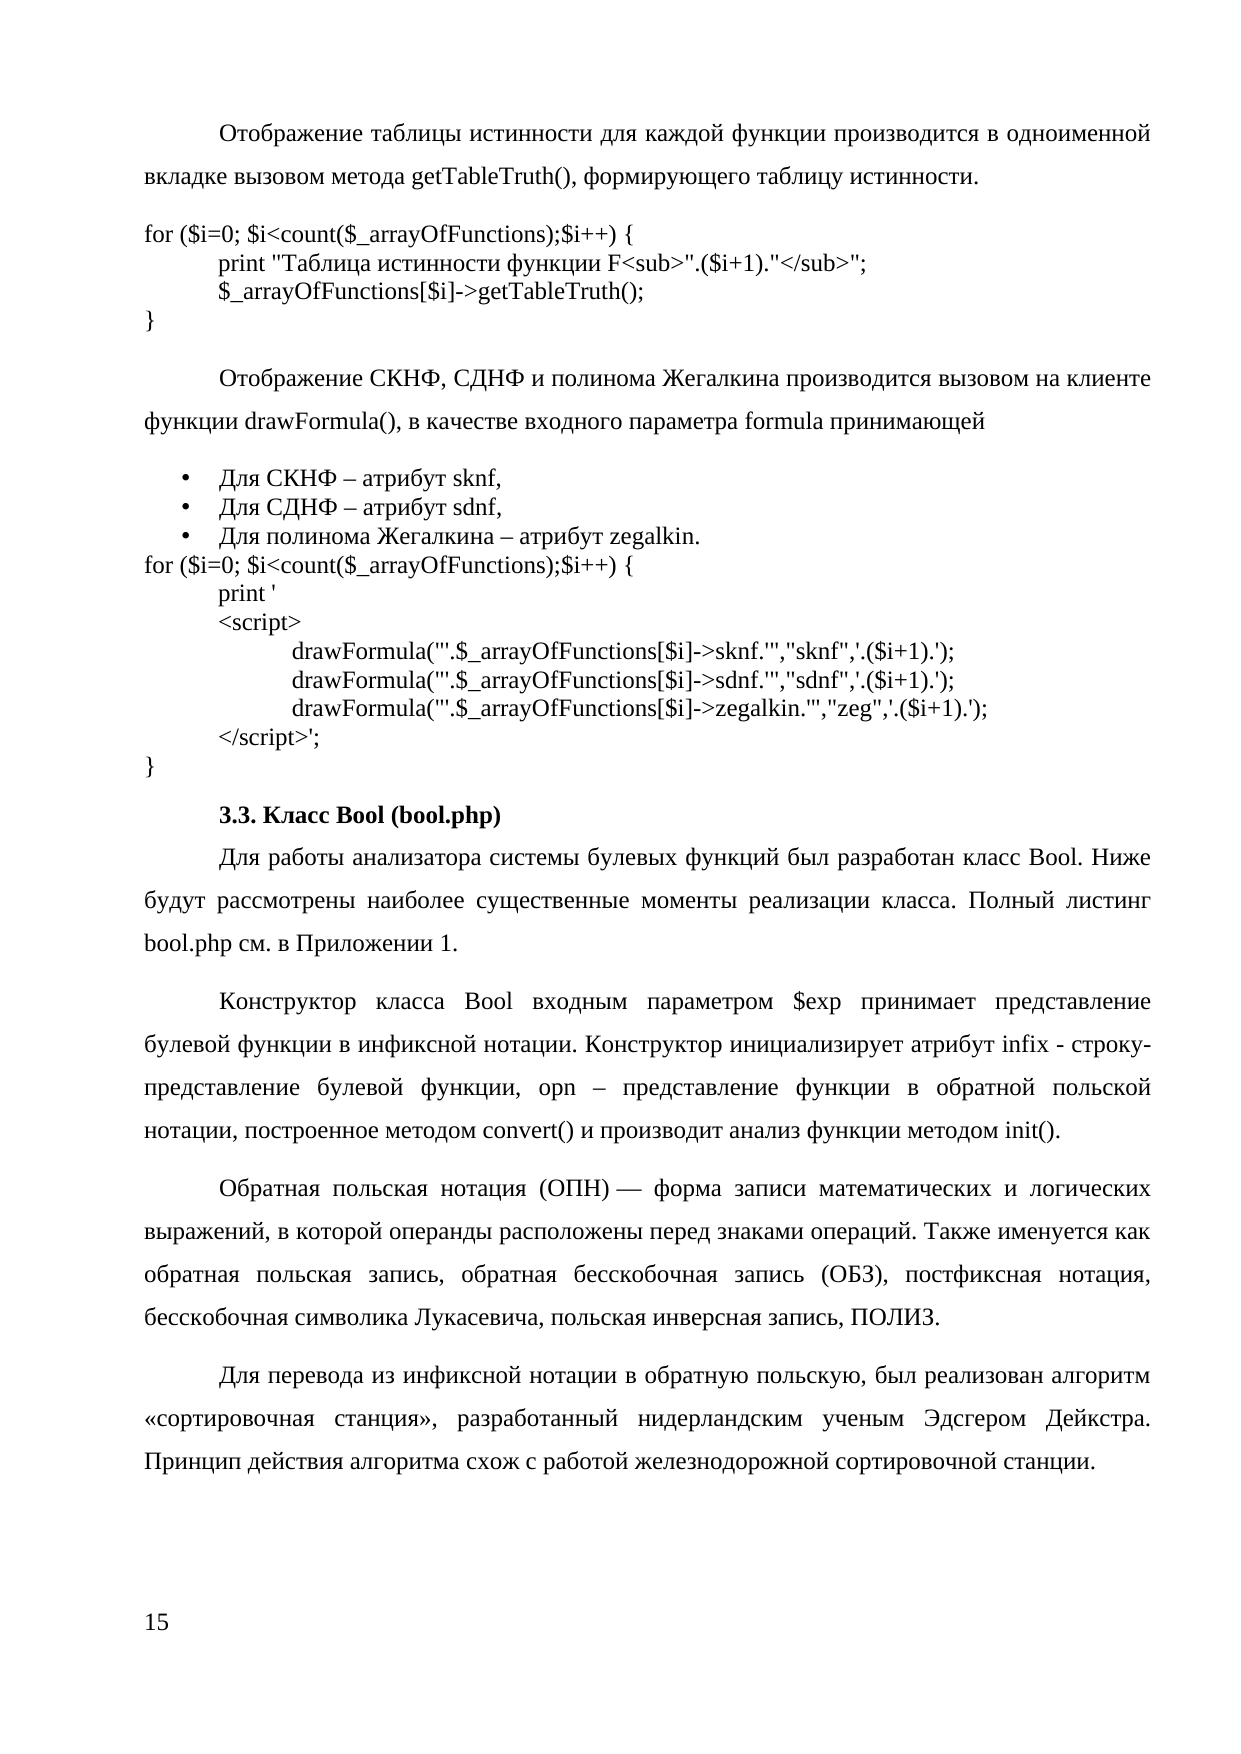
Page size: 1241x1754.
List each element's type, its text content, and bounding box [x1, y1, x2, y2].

text Конструктор класса Bool входным параметром $exp принимает представление булевой функции в инфиксной нотации. Конструктор инициализирует атрибут infix - строку-представление булевой функции, opn – представление функции в обратной польской нотации, построенное методом convert() и производит анализ функции методом init(). [144, 986, 1152, 1144]
text <script> [144, 607, 1152, 636]
text print "Таблица истинности функции F<sub>".($i+1)."</sub>"; [144, 248, 1152, 276]
text drawFormula("'.$_arrayOfFunctions[$i]->sdnf.'","sdnf",'.($i+1).'); [144, 665, 1152, 693]
list Для полинома Жегалкина – атрибут zegalkin. [181, 521, 1152, 550]
text for ($i=0; $i<count($_arrayOfFunctions);$i++) { [144, 219, 1152, 248]
text drawFormula("'.$_arrayOfFunctions[$i]->sknf.'","sknf",'.($i+1).'); [144, 636, 1152, 665]
list Для СДНФ – атрибут sdnf, [181, 492, 1152, 521]
text $_arrayOfFunctions[$i]->getTableTruth(); [144, 276, 1152, 305]
text Обратная польская нотация (ОПН) — форма записи математических и логических выражений, в которой операнды расположены перед знаками операций. Также именуется как обратная польская запись, обратная бесскобочная запись (ОБЗ), постфиксная нотация, бесскобочная символика Лукасевича, польская инверсная запись, ПОЛИЗ. [144, 1173, 1152, 1331]
text for ($i=0; $i<count($_arrayOfFunctions);$i++) { [144, 550, 1152, 578]
text </script>'; [144, 722, 1152, 751]
text Для перевода из инфиксной нотации в обратную польскую, был реализован алгоритм «сортировочная станция», разработанный нидерландским ученым Эдсгером Дейкстра. Принцип действия алгоритма схож с работой железнодорожной сортировочной станции. [144, 1360, 1152, 1475]
text } [144, 305, 1152, 334]
subtitle 3.3. Класс Bool (bool.php) [144, 801, 1152, 829]
list Для СКНФ – атрибут sknf, [181, 463, 1152, 492]
text Для работы анализатора системы булевых функций был разработан класс Bool. Ниже будут рассмотрены наиболее существенные моменты реализации класса. Полный листинг bool.php см. в Приложении 1. [144, 842, 1152, 957]
text print ' [144, 578, 1152, 607]
text Отображение СКНФ, СДНФ и полинома Жегалкина производится вызовом на клиенте функции drawFormula(), в качестве входного параметра formula принимающей [144, 363, 1152, 434]
text drawFormula("'.$_arrayOfFunctions[$i]->zegalkin.'","zeg",'.($i+1).'); [144, 693, 1152, 722]
text Отображение таблицы истинности для каждой функции производится в одноименной вкладке вызовом метода getTableTruth(), формирующего таблицу истинности. [144, 118, 1152, 190]
text } [144, 751, 1152, 780]
